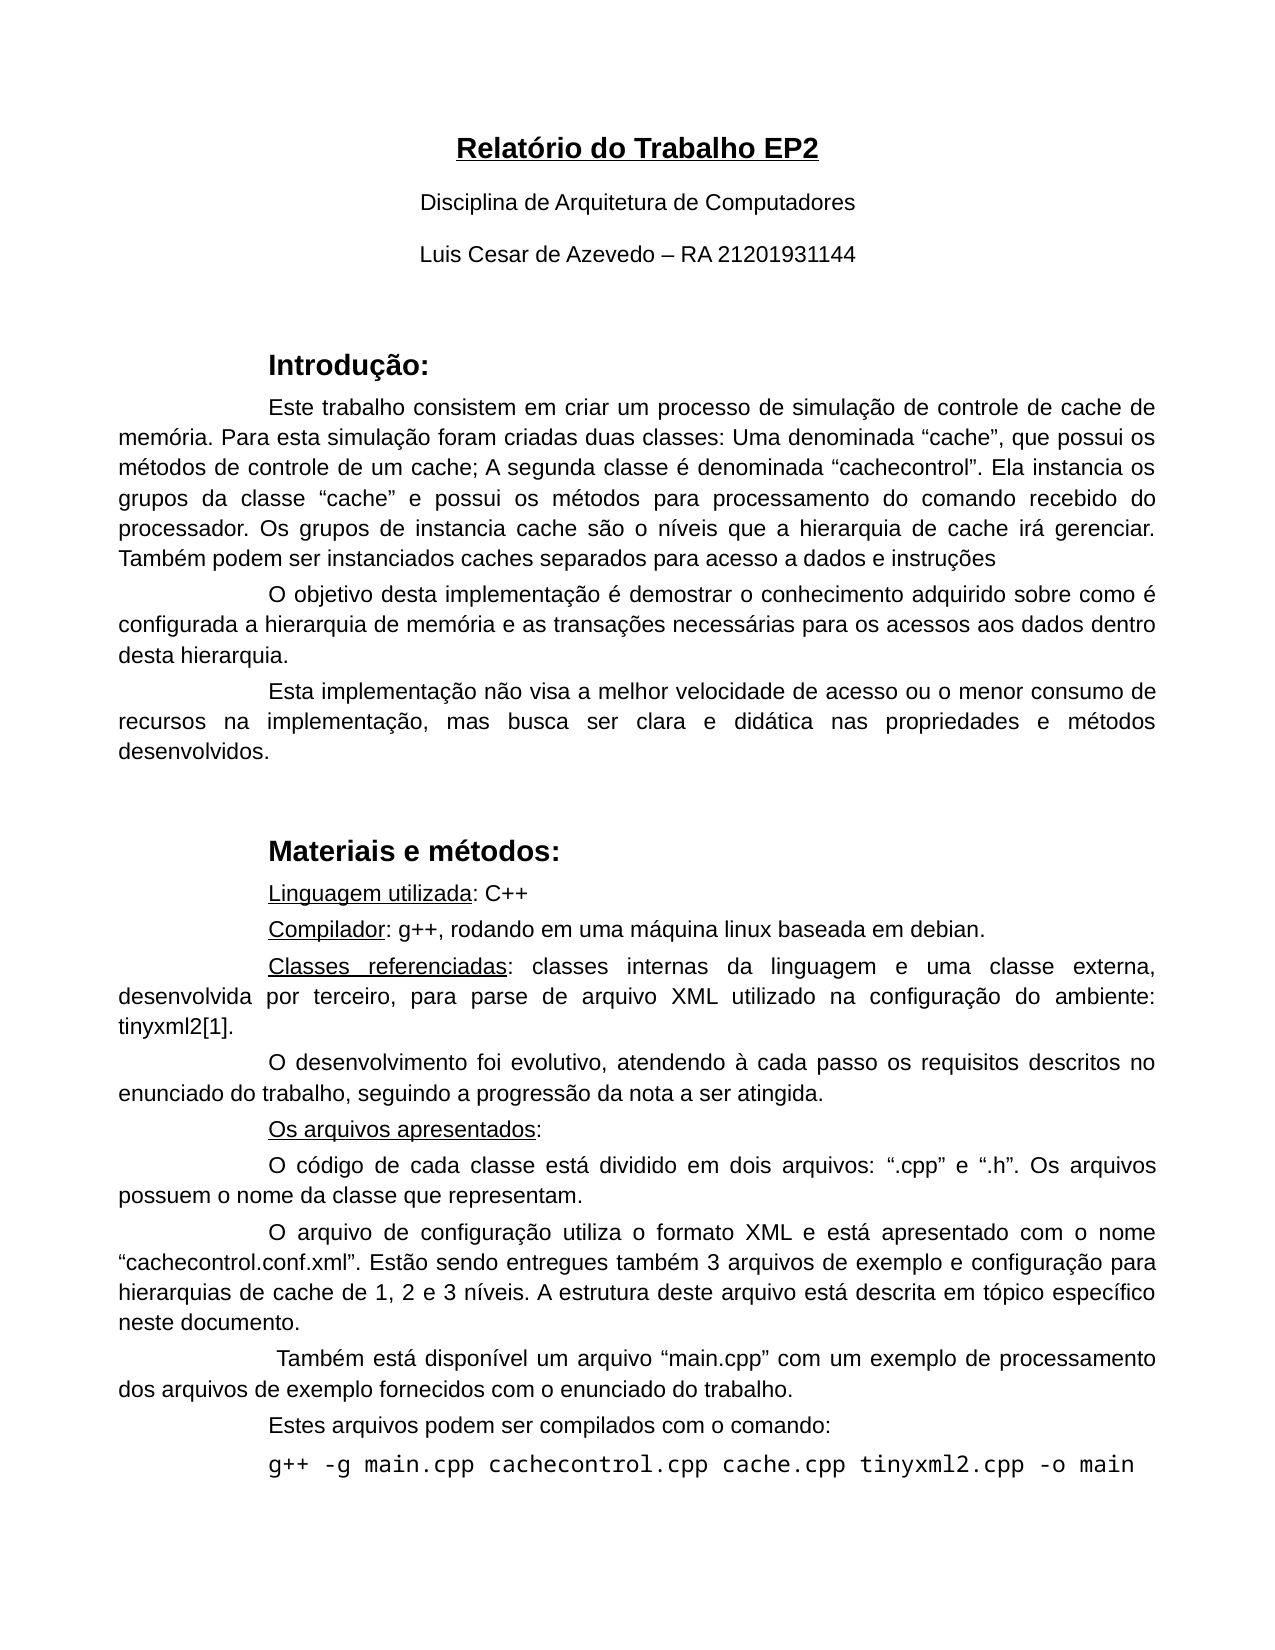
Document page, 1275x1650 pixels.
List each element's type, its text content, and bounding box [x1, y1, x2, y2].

subtitle Os arquivos apresentados: [118, 1116, 1157, 1142]
subtitle O objetivo desta implementação é demostrar o conhecimento adquirido sobre como é configurada a hierarquia de memória e as transações necessárias para os acessos aos dados dentro desta hierarquia. [118, 581, 1157, 668]
subtitle Compilador: g++, rodando em uma máquina linux baseada em debian. [118, 916, 1157, 943]
subtitle Relatório do Trabalho EP2 [118, 131, 1157, 164]
subtitle Também está disponível um arquivo “main.cpp” com um exemplo de processamento dos arquivos de exemplo fornecidos com o enunciado do trabalho. [118, 1345, 1157, 1402]
subtitle Introdução: [118, 348, 1157, 381]
subtitle Classes referenciadas: classes internas da linguagem e uma classe externa, desenvolvida por terceiro, para parse de arquivo XML utilizado na configuração do ambiente: tinyxml2[1]. [118, 953, 1157, 1039]
subtitle Disciplina de Arquitetura de Computadores [118, 189, 1157, 216]
subtitle Este trabalho consistem em criar um processo de simulação de controle de cache de memória. Para esta simulação foram criadas duas classes: Uma denominada “cache”, que possui os métodos de controle de um cache; A segunda classe é denominada “cachecontrol”. Ela instancia os grupos da classe “cache” e possui os métodos para processamento do comando recebido do processador. Os grupos de instancia cache são o níveis que a hierarquia de cache irá gerenciar. Também podem ser instanciados caches separados para acesso a dados e instruções [118, 394, 1157, 571]
subtitle O desenvolvimento foi evolutivo, atendendo à cada passo os requisitos descritos no enunciado do trabalho, seguindo a progressão da nota a ser atingida. [118, 1049, 1157, 1106]
subtitle O código de cada classe está dividido em dois arquivos: “.cpp” e “.h”. Os arquivos possuem o nome da classe que representam. [118, 1152, 1157, 1209]
subtitle O arquivo de configuração utiliza o formato XML e está apresentado com o nome “cachecontrol.conf.xml”. Estão sendo entregues também 3 arquivos de exemplo e configuração para hierarquias de cache de 1, 2 e 3 níveis. A estrutura deste arquivo está descrita em tópico específico neste documento. [118, 1218, 1157, 1336]
subtitle Luis Cesar de Azevedo – RA 21201931144 [118, 241, 1157, 267]
subtitle Linguagem utilizada: C++ [118, 880, 1157, 907]
subtitle Materiais e métodos: [118, 834, 1157, 868]
subtitle Estes arquivos podem ser compilados com o comando: [118, 1412, 1157, 1438]
subtitle Esta implementação não visa a melhor velocidade de acesso ou o menor consumo de recursos na implementação, mas busca ser clara e didática nas propriedades e métodos desenvolvidos. [118, 678, 1157, 765]
subtitle g++ -g main.cpp cachecontrol.cpp cache.cpp tinyxml2.cpp -o main [118, 1448, 1157, 1479]
